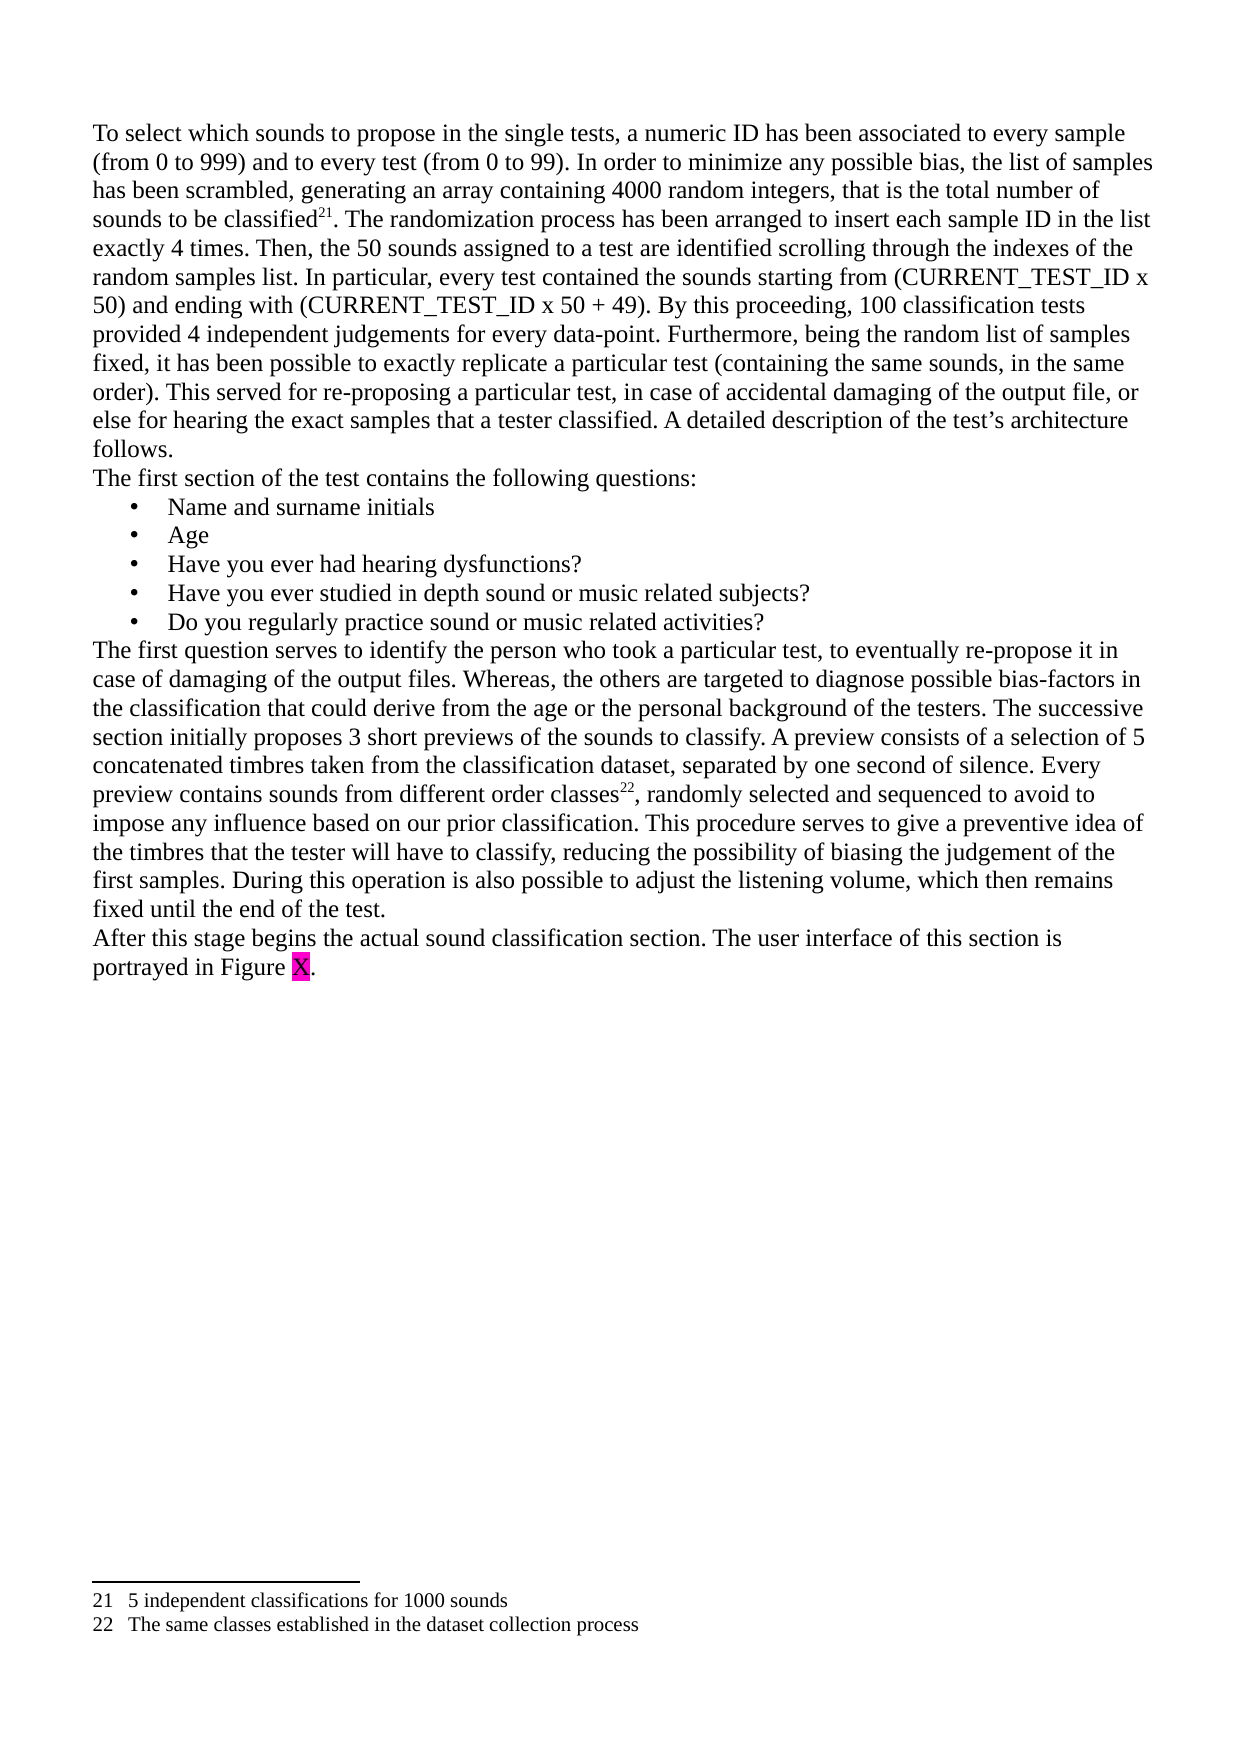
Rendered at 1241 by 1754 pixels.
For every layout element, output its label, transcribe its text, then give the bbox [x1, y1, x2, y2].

text After this stage begins the actual sound classification section. The user interface of this section is portrayed in Figure X. [92, 923, 1160, 981]
text The first section of the test contains the following questions: [92, 463, 1160, 492]
text To select which sounds to propose in the single tests, a numeric ID has been associated to every sample (from 0 to 999) and to every test (from 0 to 99). In order to minimize any possible bias, the list of samples has been scrambled, generating an array containing 4000 random integers, that is the total number of sounds to be classified. The randomization process has been arranged to insert each sample ID in the list exactly 4 times. Then, the 50 sounds assigned to a test are identified scrolling through the indexes of the random samples list. In particular, every test contained the sounds starting from (CURRENT_TEST_ID x 50) and ending with (CURRENT_TEST_ID x 50 + 49). By this proceeding, 100 classification tests provided 4 independent judgements for every data-point. Furthermore, being the random list of samples fixed, it has been possible to exactly replicate a particular test (containing the same sounds, in the same order). This served for re-proposing a particular test, in case of accidental damaging of the output file, or else for hearing the exact samples that a tester classified. A detailed description of the test’s architecture follows. [92, 118, 1160, 463]
list Have you ever had hearing dysfunctions? [130, 549, 1160, 578]
list Do you regularly practice sound or music related activities? [130, 607, 1160, 636]
text 5 independent classifications for 1000 sounds [92, 1588, 1160, 1612]
list Name and surname initials [130, 492, 1160, 521]
text The same classes established in the dataset collection process [92, 1612, 1160, 1636]
text The first question serves to identify the person who took a particular test, to eventually re-propose it in case of damaging of the output files. Whereas, the others are targeted to diagnose possible bias-factors in the classification that could derive from the age or the personal background of the testers. The successive section initially proposes 3 short previews of the sounds to classify. A preview consists of a selection of 5 concatenated timbres taken from the classification dataset, separated by one second of silence. Every preview contains sounds from different order classes, randomly selected and sequenced to avoid to impose any influence based on our prior classification. This procedure serves to give a preventive idea of the timbres that the tester will have to classify, reducing the possibility of biasing the judgement of the first samples. During this operation is also possible to adjust the listening volume, which then remains fixed until the end of the test. [92, 636, 1160, 923]
list Have you ever studied in depth sound or music related subjects? [130, 578, 1160, 607]
list Age [130, 521, 1160, 549]
